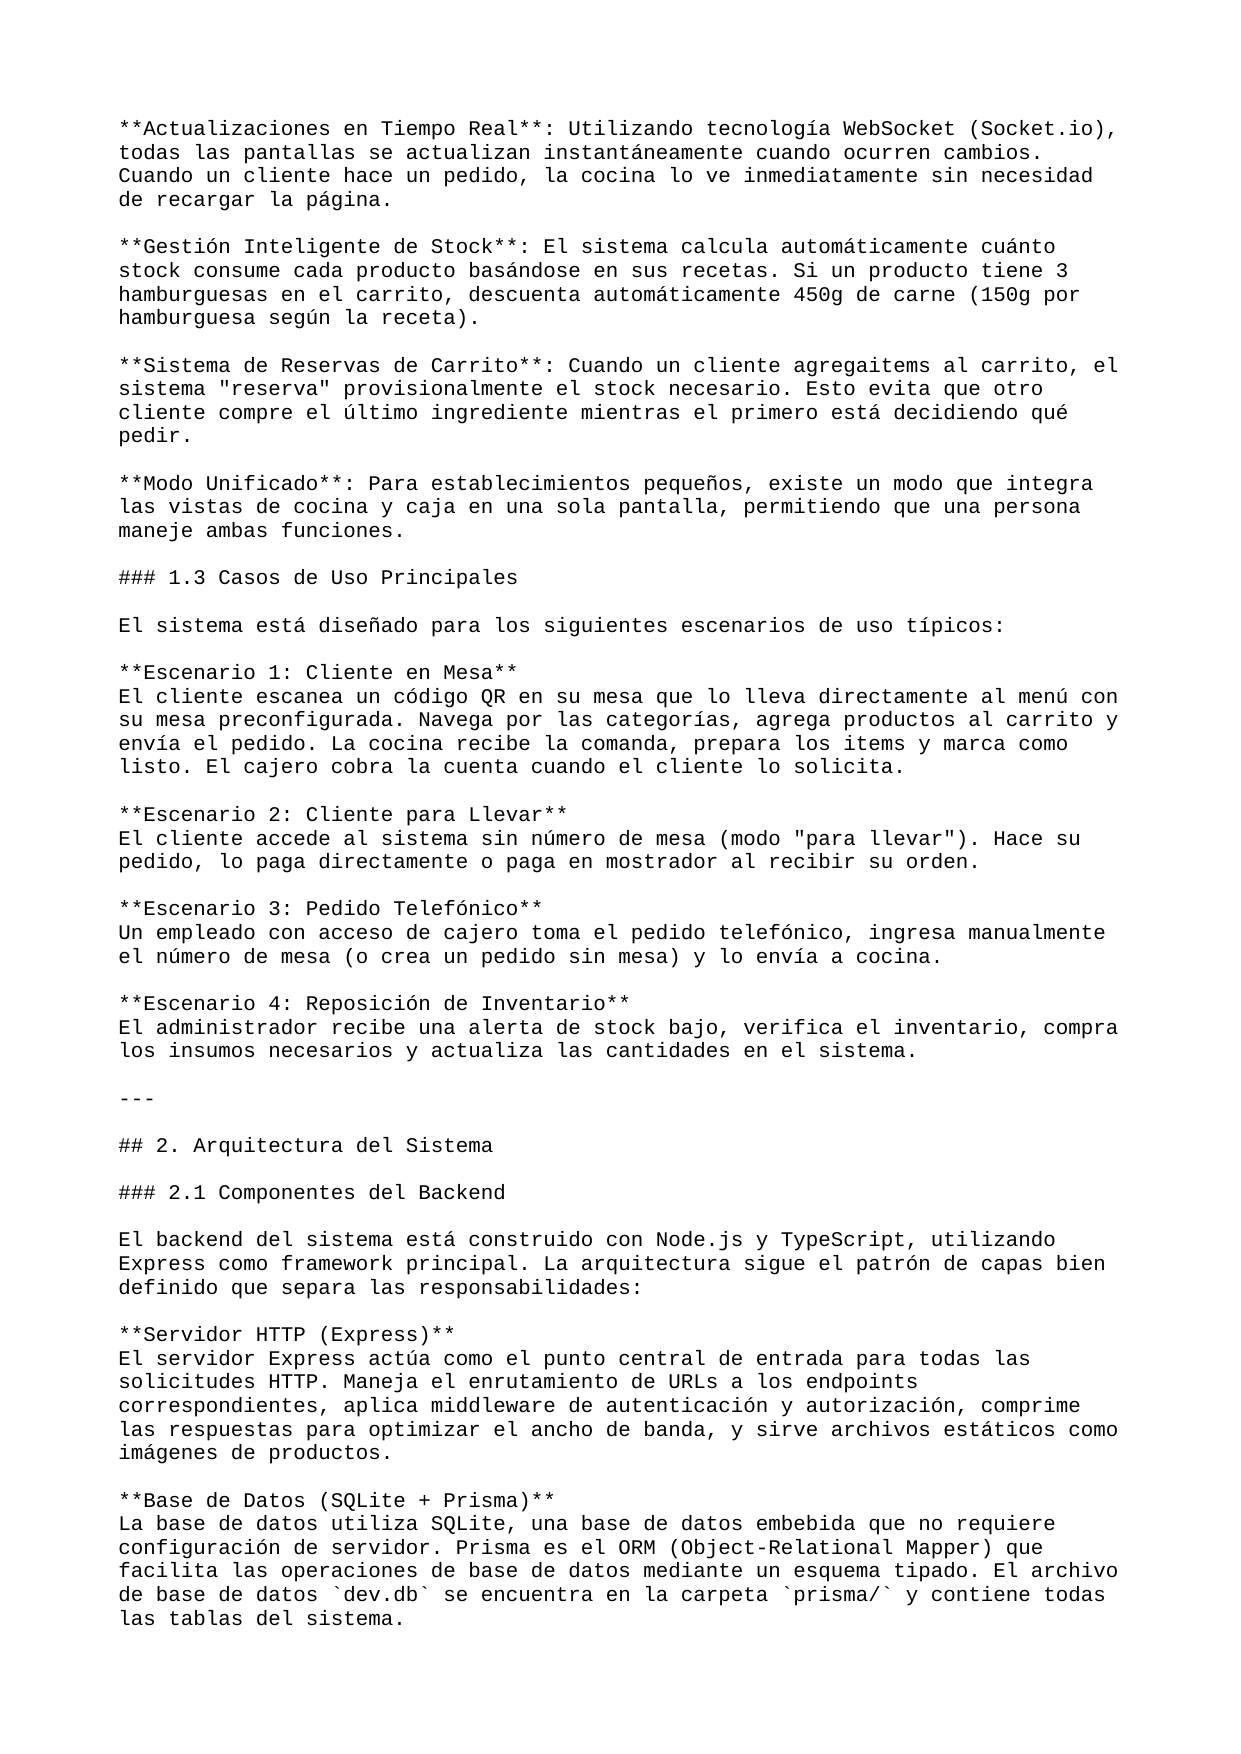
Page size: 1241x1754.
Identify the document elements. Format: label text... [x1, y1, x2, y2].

text La base de datos utiliza SQLite, una base de datos embebida que no requiere configuración de servidor. Prisma es el ORM (Object-Relational Mapper) que facilita las operaciones de base de datos mediante un esquema tipado. El archivo de base de datos `dev.db` se encuentra en la carpeta `prisma/` y contiene todas las tablas del sistema. [118, 1513, 1122, 1631]
text **Escenario 3: Pedido Telefónico** [118, 898, 1122, 922]
text **Escenario 1: Cliente en Mesa** [118, 662, 1122, 686]
text --- [118, 1088, 1122, 1111]
text ### 1.3 Casos de Uso Principales [118, 567, 1122, 591]
text **Servidor HTTP (Express)** [118, 1324, 1122, 1348]
text ### 2.1 Componentes del Backend [118, 1182, 1122, 1206]
text **Escenario 2: Cliente para Llevar** [118, 804, 1122, 827]
text **Modo Unificado**: Para establecimientos pequeños, existe un modo que integra las vistas de cocina y caja en una sola pantalla, permitiendo que una persona maneje ambas funciones. [118, 473, 1122, 544]
text El administrador recibe una alerta de stock bajo, verifica el inventario, compra los insumos necesarios y actualiza las cantidades en el sistema. [118, 1017, 1122, 1064]
text Un empleado con acceso de cajero toma el pedido telefónico, ingresa manualmente el número de mesa (o crea un pedido sin mesa) y lo envía a cocina. [118, 922, 1122, 969]
text **Escenario 4: Reposición de Inventario** [118, 993, 1122, 1017]
text El cliente escanea un código QR en su mesa que lo lleva directamente al menú con su mesa preconfigurada. Navega por las categorías, agrega productos al carrito y envía el pedido. La cocina recibe la comanda, prepara los items y marca como listo. El cajero cobra la cuenta cuando el cliente lo solicita. [118, 686, 1122, 780]
text El backend del sistema está construido con Node.js y TypeScript, utilizando Express como framework principal. La arquitectura sigue el patrón de capas bien definido que separa las responsabilidades: [118, 1229, 1122, 1300]
text El cliente accede al sistema sin número de mesa (modo "para llevar"). Hace su pedido, lo paga directamente o paga en mostrador al recibir su orden. [118, 827, 1122, 875]
text El sistema está diseñado para los siguientes escenarios de uso típicos: [118, 615, 1122, 638]
text **Sistema de Reservas de Carrito**: Cuando un cliente agregaitems al carrito, el sistema "reserva" provisionalmente el stock necesario. Esto evita que otro cliente compre el último ingrediente mientras el primero está decidiendo qué pedir. [118, 354, 1122, 449]
text El servidor Express actúa como el punto central de entrada para todas las solicitudes HTTP. Maneja el enrutamiento de URLs a los endpoints correspondientes, aplica middleware de autenticación y autorización, comprime las respuestas para optimizar el ancho de banda, y sirve archivos estáticos como imágenes de productos. [118, 1348, 1122, 1466]
text **Actualizaciones en Tiempo Real**: Utilizando tecnología WebSocket (Socket.io), todas las pantallas se actualizan instantáneamente cuando ocurren cambios. Cuando un cliente hace un pedido, la cocina lo ve inmediatamente sin necesidad de recargar la página. [118, 118, 1122, 213]
text ## 2. Arquitectura del Sistema [118, 1135, 1122, 1158]
text **Base de Datos (SQLite + Prisma)** [118, 1489, 1122, 1513]
text **Gestión Inteligente de Stock**: El sistema calcula automáticamente cuánto stock consume cada producto basándose en sus recetas. Si un producto tiene 3 hamburguesas en el carrito, descuenta automáticamente 450g de carne (150g por hamburguesa según la receta). [118, 236, 1122, 331]
